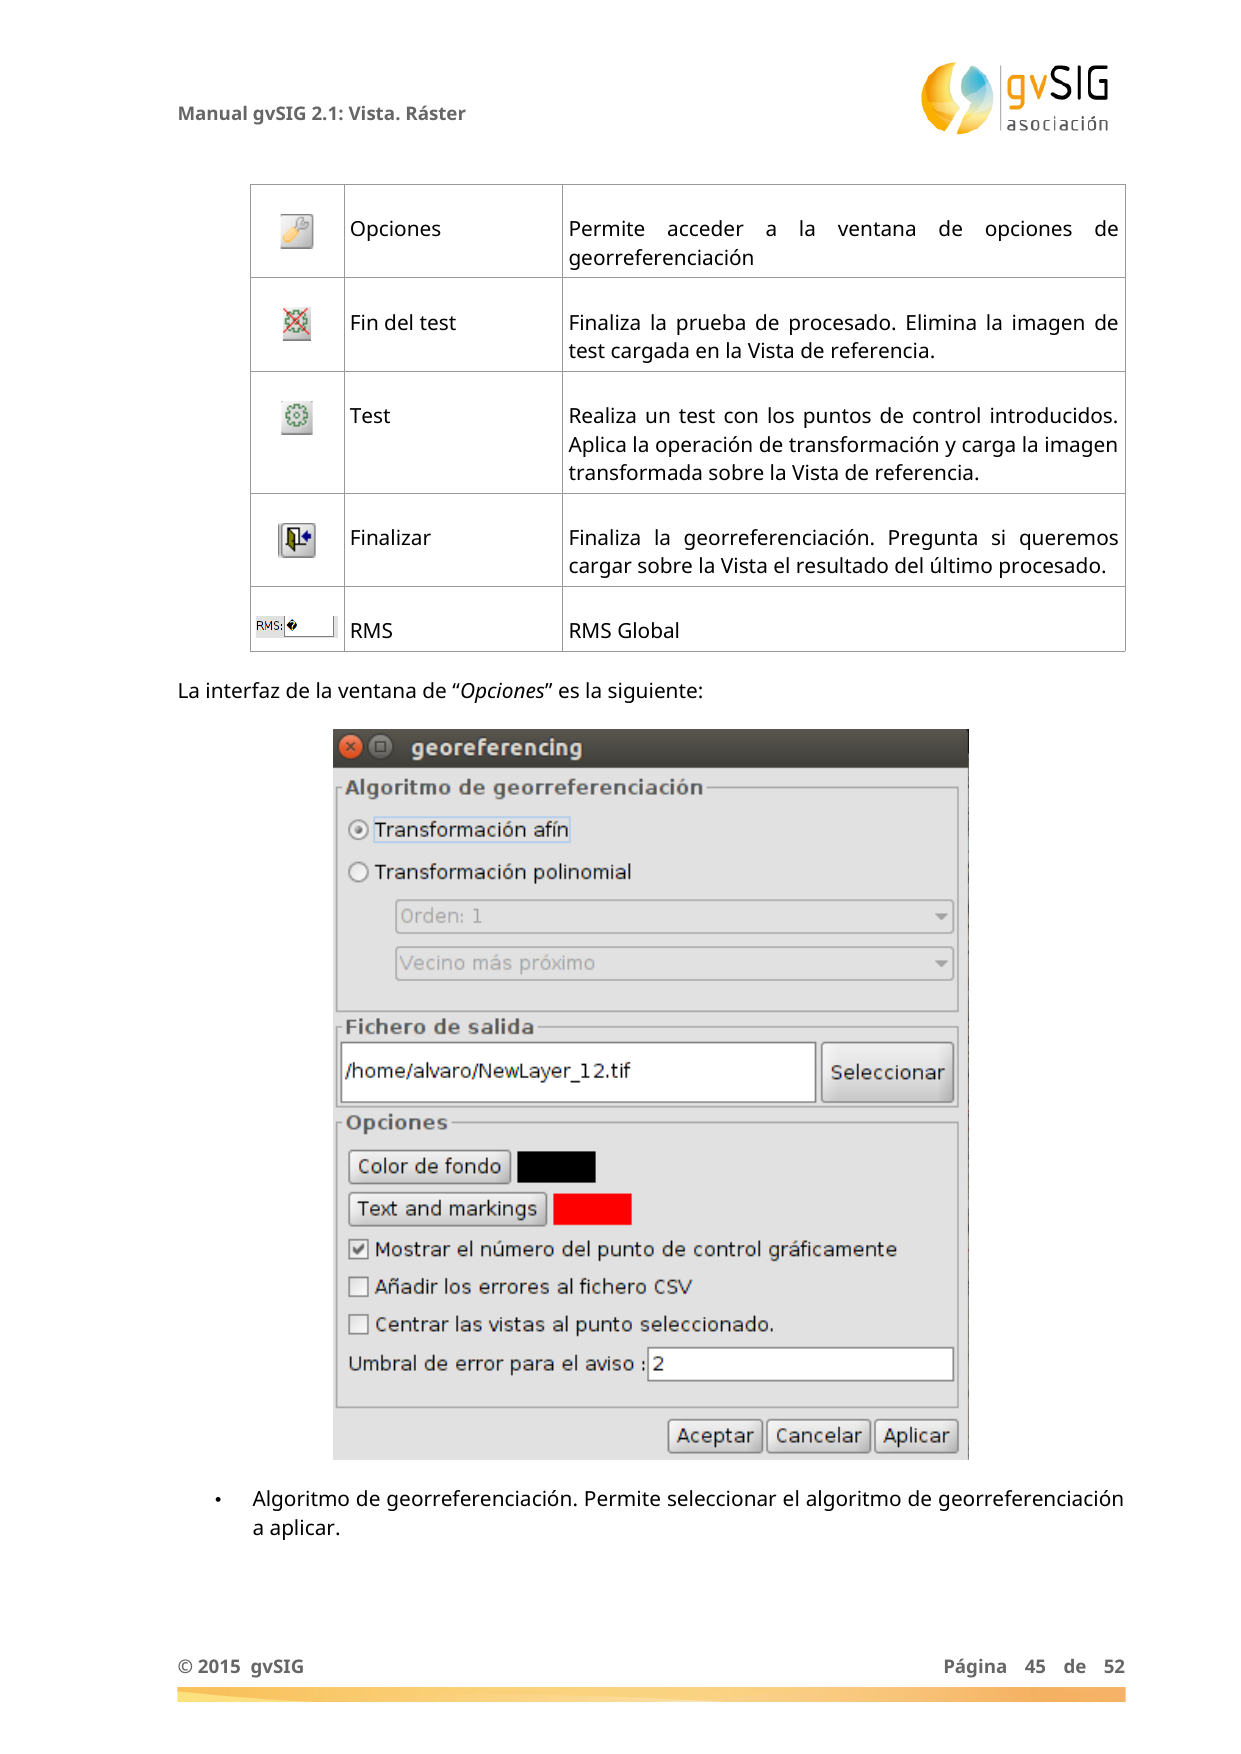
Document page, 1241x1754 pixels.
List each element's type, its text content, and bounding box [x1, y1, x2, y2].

table_cell [251, 372, 344, 492]
table_cell [251, 587, 344, 651]
table_cell Finaliza la georreferenciación. Pregunta si queremos cargar sobre la Vista el resultado del último procesado. [563, 494, 1125, 586]
table_cell Test [345, 372, 562, 492]
table_cell Fin del test [345, 278, 562, 371]
table_cell Permite acceder a la ventana de opciones de georreferenciación [563, 185, 1125, 277]
table_cell Opciones [345, 185, 562, 277]
picture [255, 616, 338, 638]
table_cell Finaliza la prueba de procesado. Elimina la imagen de test cargada en la Vista de referencia. [563, 278, 1125, 371]
picture [282, 307, 311, 341]
picture [902, 47, 1122, 148]
picture [278, 523, 316, 558]
picture [281, 401, 313, 435]
table_cell [251, 494, 344, 586]
text La interfaz de la ventana de “Opciones” es la siguiente: [177, 676, 1125, 705]
table_cell Realiza un test con los puntos de control introducidos. Aplica la operación de transformación y carga la imagen transformada sobre la Vista de referencia. [563, 372, 1125, 492]
table_cell RMS [345, 587, 562, 651]
picture [333, 729, 969, 1460]
table_cell [251, 185, 344, 277]
list Algoritmo de georreferenciación. Permite seleccionar el algoritmo de georreferenciación a aplicar. [215, 1484, 1125, 1541]
picture [177, 1687, 1126, 1702]
table_cell [251, 278, 344, 371]
table_cell RMS Global [563, 587, 1125, 651]
picture [280, 214, 314, 249]
table_cell Finalizar [345, 494, 562, 586]
